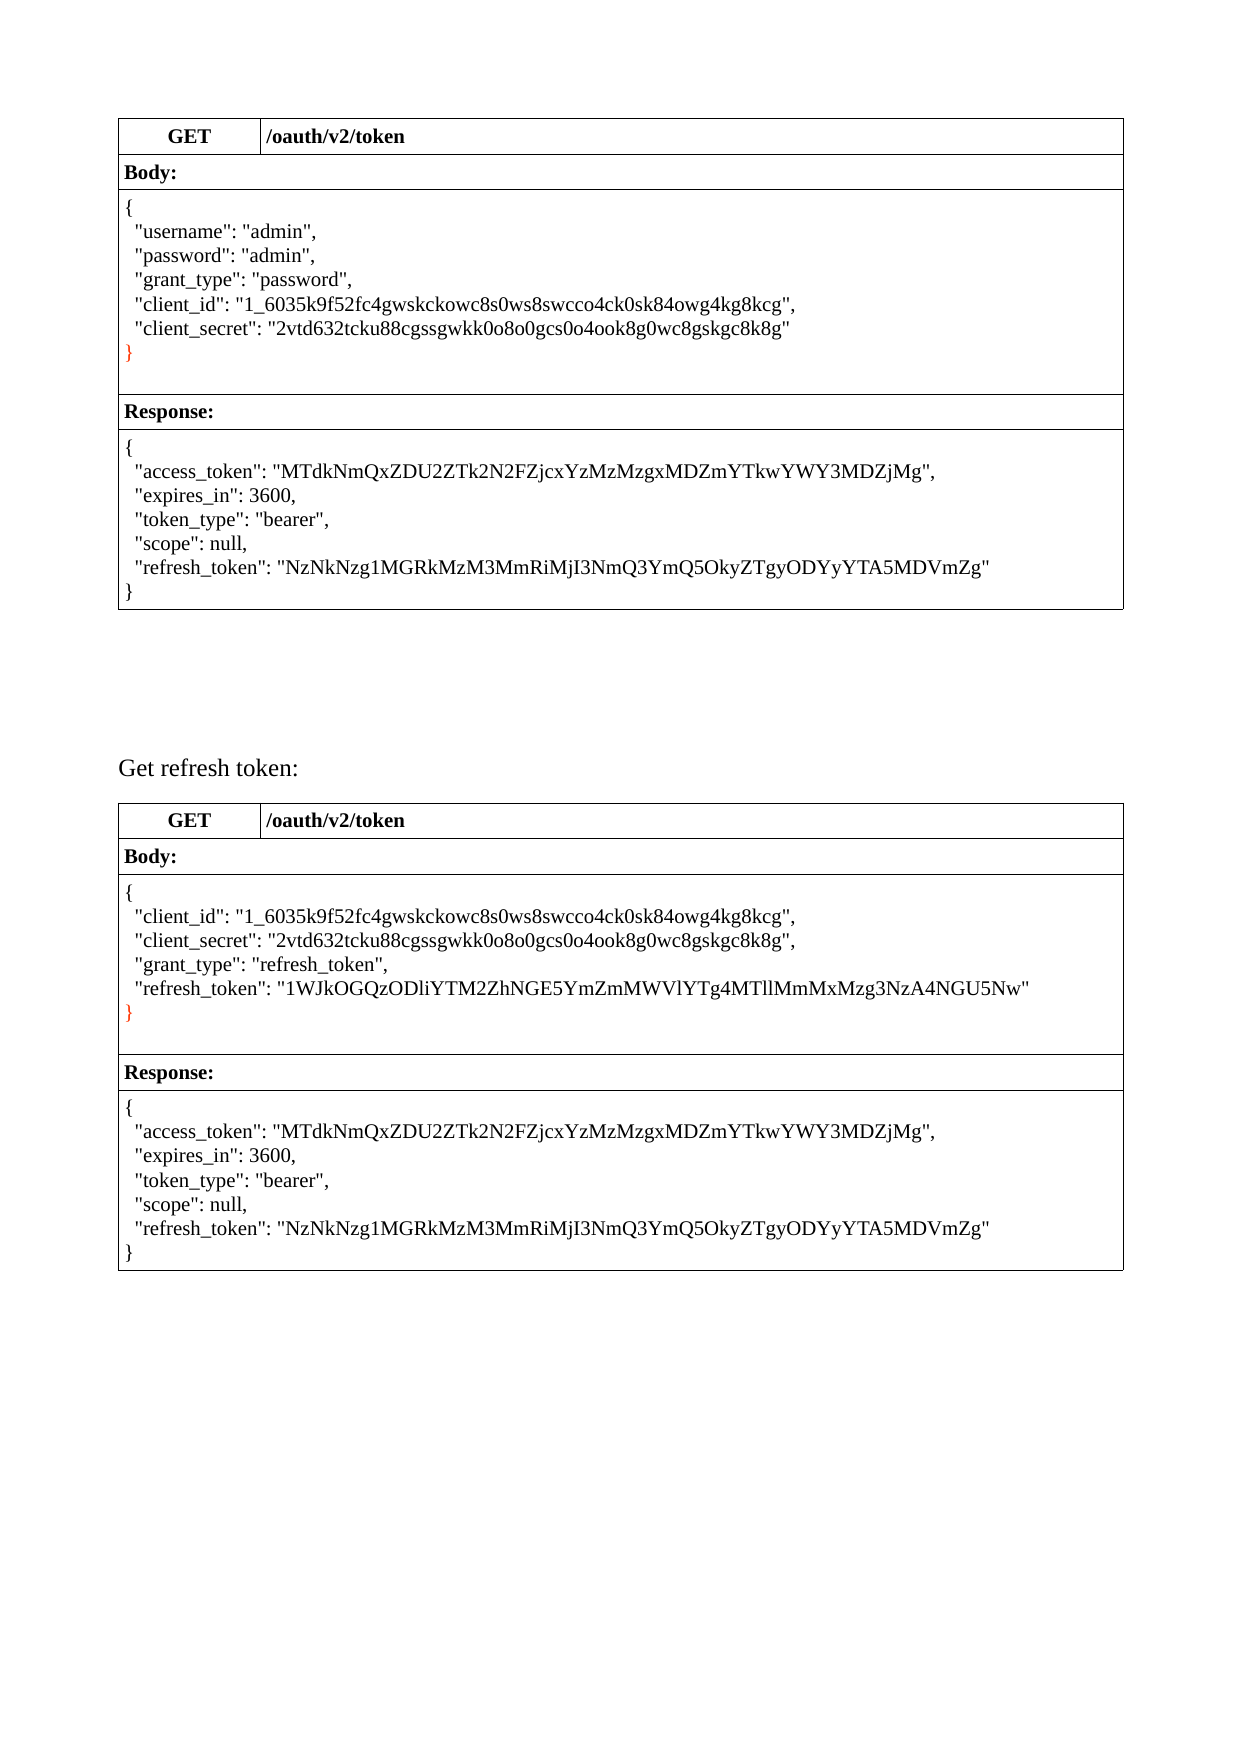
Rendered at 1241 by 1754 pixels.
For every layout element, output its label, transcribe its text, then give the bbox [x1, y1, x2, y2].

table_cell { "client_id": "1_6035k9f52fc4gwskckowc8s0ws8swcco4ck0sk84owg4kg8kcg", "client_secret": "2vtd632tcku88cgssgwkk0o8o0gcs0o4ook8g0wc8gskgc8k8g", "grant_type": "refresh_token", "refresh_token": "1WJkOGQzODliYTM2ZhNGE5YmZmMWVlYTg4MTllMmMxMzg3NzA4NGU5Nw" } [119, 875, 1123, 1054]
table_cell { "access_token": "MTdkNmQxZDU2ZTk2N2FZjcxYzMzMzgxMDZmYTkwYWY3MDZjMg", "expires_in": 3600, "token_type": "bearer", "scope": null, "refresh_token": "NzNkNzg1MGRkMzM3MmRiMjI3NmQ3YmQ5OkyZTgyODYyYTA5MDVmZg" } [119, 430, 1123, 609]
table_cell { "username": "admin", "password": "admin", "grant_type": "password", "client_id": "1_6035k9f52fc4gwskckowc8s0ws8swcco4ck0sk84owg4kg8kcg", "client_secret": "2vtd632tcku88cgssgwkk0o8o0gcs0o4ook8g0wc8gskgc8k8g" } [119, 190, 1123, 393]
table_header /oauth/v2/token [261, 119, 1123, 154]
table_cell Response: [119, 1055, 1123, 1089]
table_header GET [119, 119, 260, 154]
table_header GET [119, 804, 260, 838]
table_header /oauth/v2/token [261, 804, 1123, 838]
table_cell { "access_token": "MTdkNmQxZDU2ZTk2N2FZjcxYzMzMzgxMDZmYTkwYWY3MDZjMg", "expires_in": 3600, "token_type": "bearer", "scope": null, "refresh_token": "NzNkNzg1MGRkMzM3MmRiMjI3NmQ3YmQ5OkyZTgyODYyYTA5MDVmZg" } [119, 1091, 1123, 1269]
table_cell Response: [119, 395, 1123, 429]
text Get refresh token: [118, 753, 1122, 782]
table_cell Body: [119, 839, 1123, 874]
table_cell Body: [119, 155, 1123, 189]
